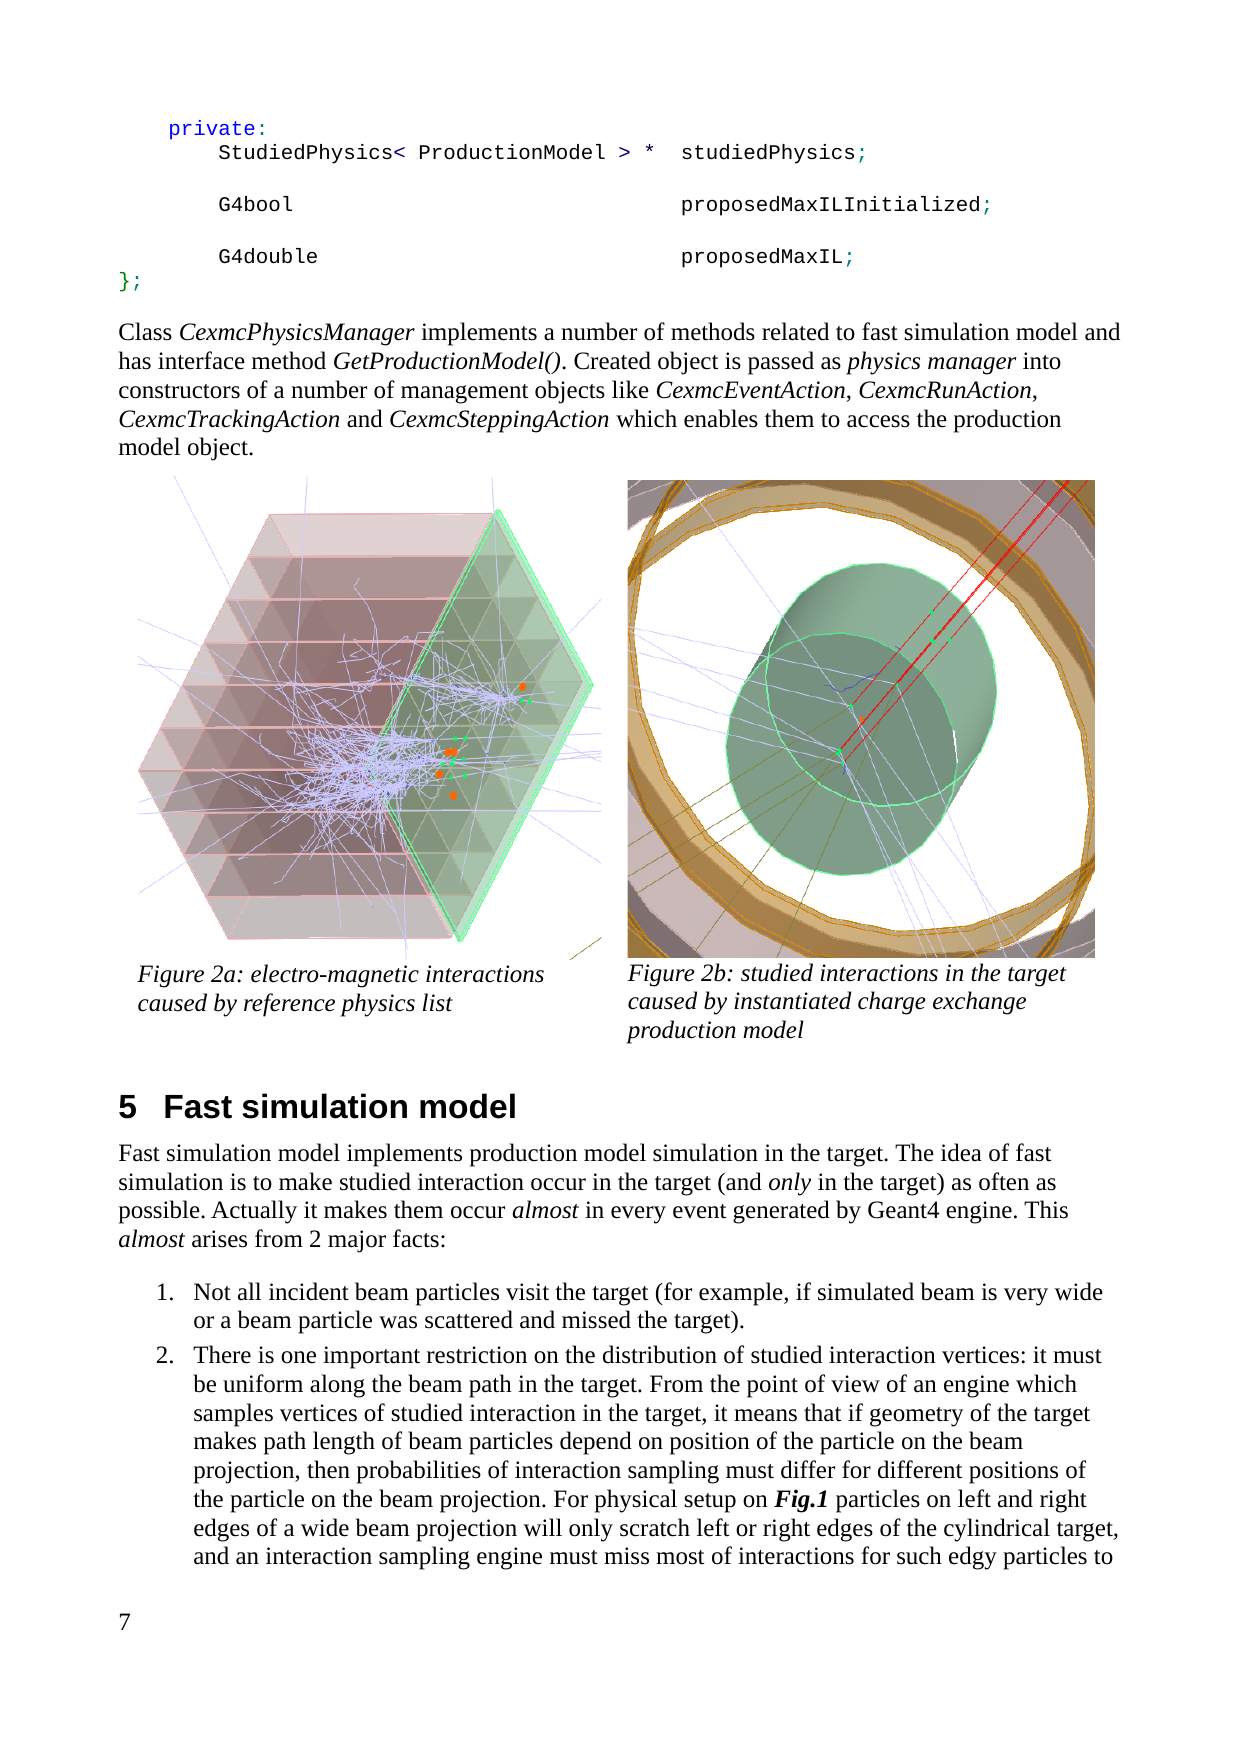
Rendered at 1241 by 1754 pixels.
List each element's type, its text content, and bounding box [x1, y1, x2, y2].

text G4bool proposedMaxILInitialized; [118, 194, 1122, 218]
text G4double proposedMaxIL; [118, 247, 1122, 270]
list There is one important restriction on the distribution of studied interaction vertices: it must be uniform along the beam path in the target. From the point of view of an engine which samples vertices of studied interaction in the target, it means that if geometry of the target makes path length of beam particles depend on position of the particle on the beam projection, then probabilities of interaction sampling must differ for different positions of the particle on the beam projection. For physical setup on Fig.1 particles on left and right edges of a wide beam projection will only scratch left or right edges of the cylindrical target, and an interaction sampling engine must miss most of interactions for such edgy particles to [156, 1340, 1122, 1570]
text }; [118, 270, 1122, 294]
text StudiedPhysics< ProductionModel > * studiedPhysics; [118, 142, 1122, 165]
subtitle Fast simulation model [118, 1087, 1122, 1126]
list Not all incident beam particles visit the target (for example, if simulated beam is very wide or a beam particle was scattered and missed the target). [156, 1277, 1122, 1334]
picture [627, 480, 1095, 958]
text Fast simulation model implements production model simulation in the target. The idea of fast simulation is to make studied interaction occur in the target (and only in the target) as often as possible. Actually it makes them occur almost in every event generated by Geant4 engine. This almost arises from 2 major facts: [118, 1138, 1122, 1253]
text private: [118, 118, 1122, 142]
text Figure 2a: electro-magnetic interactions caused by reference physics list [137, 960, 601, 1017]
text Class CexmcPhysicsManager implements a number of methods related to fast simulation model and has interface method GetProductionModel(). Created object is passed as physics manager into constructors of a number of management objects like CexmcEventAction, CexmcRunAction, CexmcTrackingAction and CexmcSteppingAction which enables them to access the production model object. [118, 317, 1122, 461]
text Figure 2b: studied interactions in the target caused by instantiated charge exchange production model [628, 958, 1095, 1044]
picture [137, 476, 602, 960]
